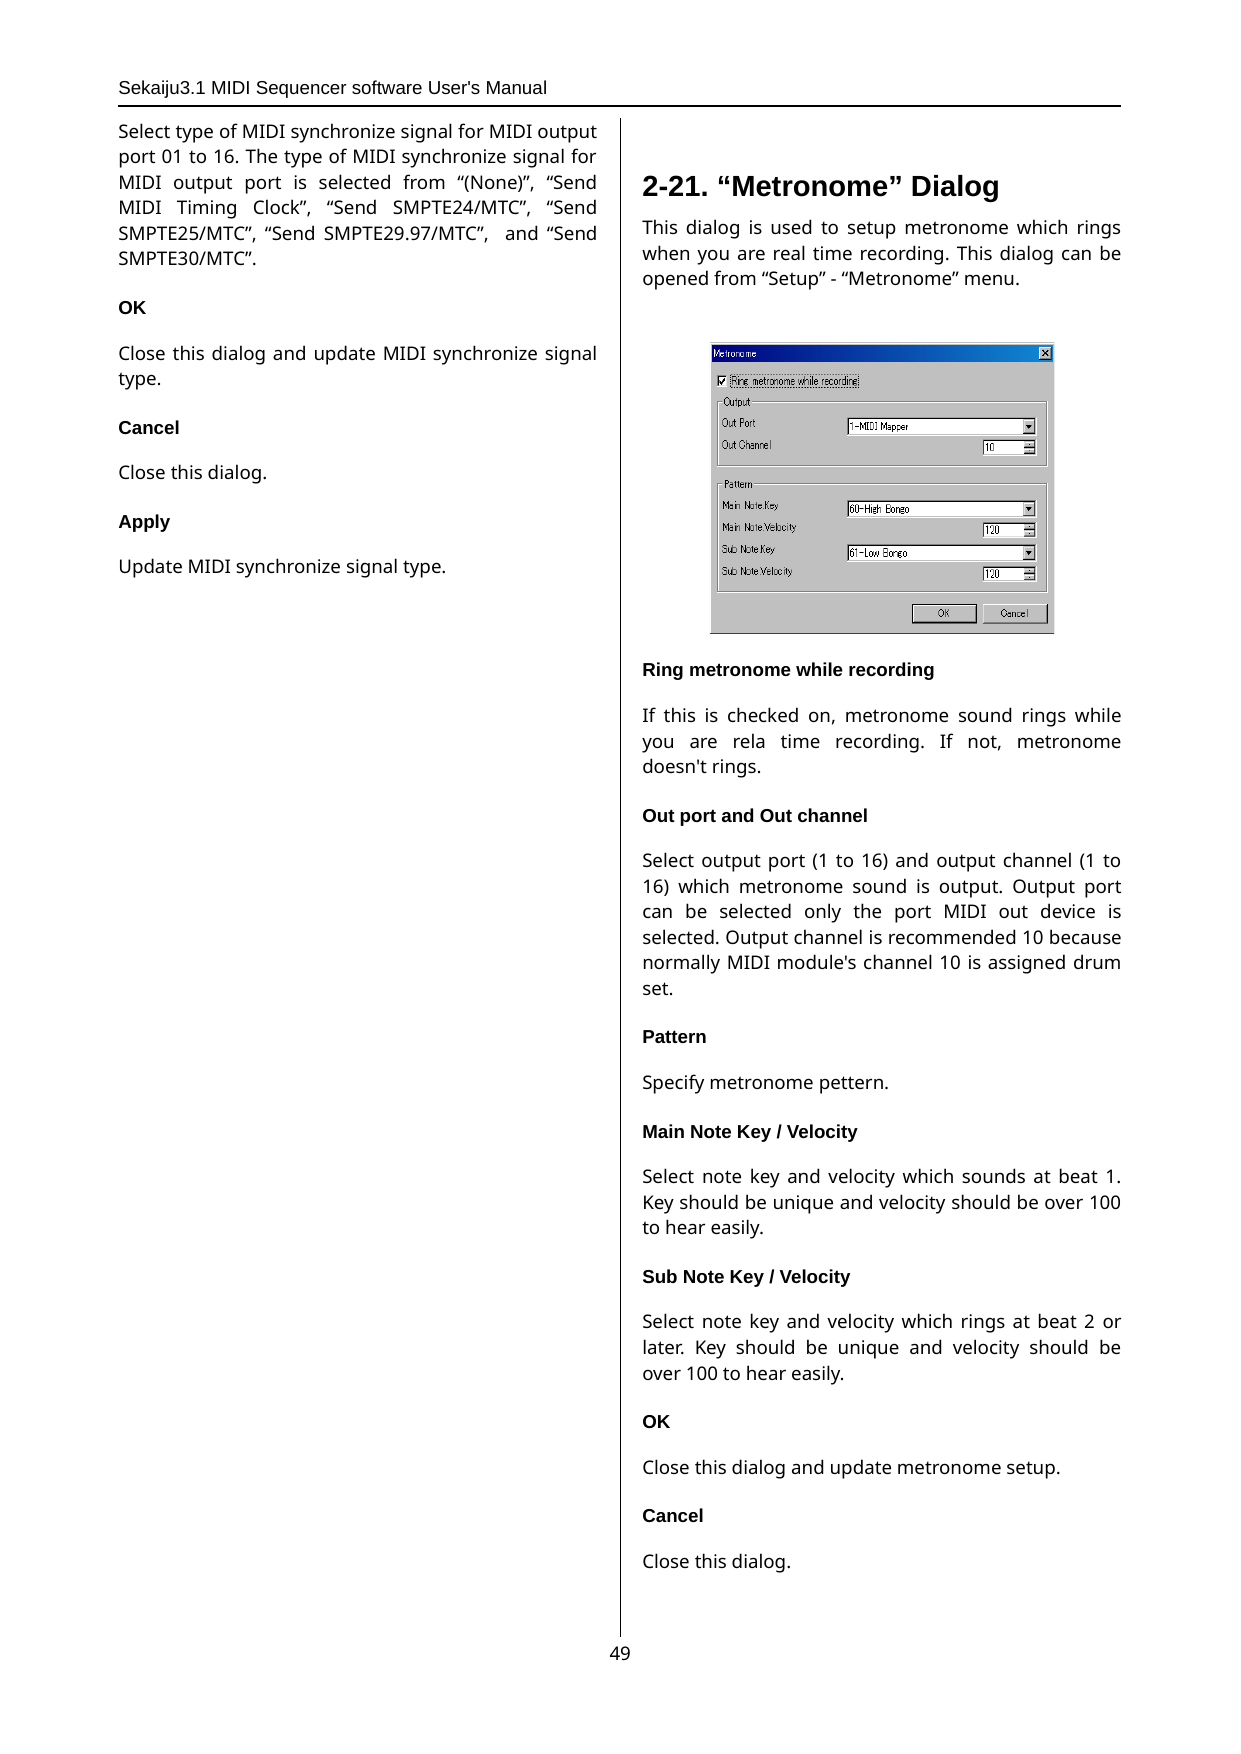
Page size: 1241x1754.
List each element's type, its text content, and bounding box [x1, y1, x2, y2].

text Pattern [642, 1026, 1122, 1048]
text Out port and Out channel [642, 804, 1122, 826]
text Close this dialog and update MIDI synchronize signal type. [118, 340, 598, 391]
text Close this dialog. [118, 459, 598, 485]
text Close this dialog. [642, 1548, 1122, 1574]
text Cancel [118, 416, 598, 438]
text Cancel [642, 1505, 1122, 1527]
picture [709, 342, 1055, 634]
text If this is checked on, metronome sound rings while you are rela time recording. If not, metronome doesn't rings. [642, 702, 1122, 779]
text Select note key and velocity which sounds at beat 1. Key should be unique and velocity should be over 100 to hear easily. [642, 1163, 1122, 1240]
text Close this dialog and update metronome setup. [642, 1454, 1122, 1479]
text OK [642, 1411, 1122, 1432]
text Specify metronome pettern. [642, 1069, 1122, 1095]
text Select output port (1 to 16) and output channel (1 to 16) which metronome sound is output. Output port can be selected only the port MIDI out device is selected. Output channel is recommended 10 because normally MIDI module's channel 10 is assigned drum set. [642, 848, 1122, 1001]
subtitle 2-21. “Metronome” Dialog [642, 169, 1122, 202]
text This dialog is used to setup metronome which rings when you are real time recording. This dialog can be opened from “Setup” - “Metronome” menu. [642, 215, 1122, 291]
text Select note key and velocity which rings at beat 2 or later. Key should be unique and velocity should be over 100 to hear easily. [642, 1309, 1122, 1385]
text Ring metronome while recording [642, 659, 1122, 681]
text Apply [118, 511, 598, 532]
text Main Note Key / Velocity [642, 1120, 1122, 1142]
text OK [118, 297, 598, 318]
text Select type of MIDI synchronize signal for MIDI output port 01 to 16. The type of MIDI synchronize signal for MIDI output port is selected from “(None)”, “Send MIDI Timing Clock”, “Send SMPTE24/MTC”, “Send SMPTE25/MTC”, “Send SMPTE29.97/MTC”, and “Send SMPTE30/MTC”. [118, 118, 598, 271]
text Sub Note Key / Velocity [642, 1266, 1122, 1287]
text Update MIDI synchronize signal type. [118, 554, 598, 579]
